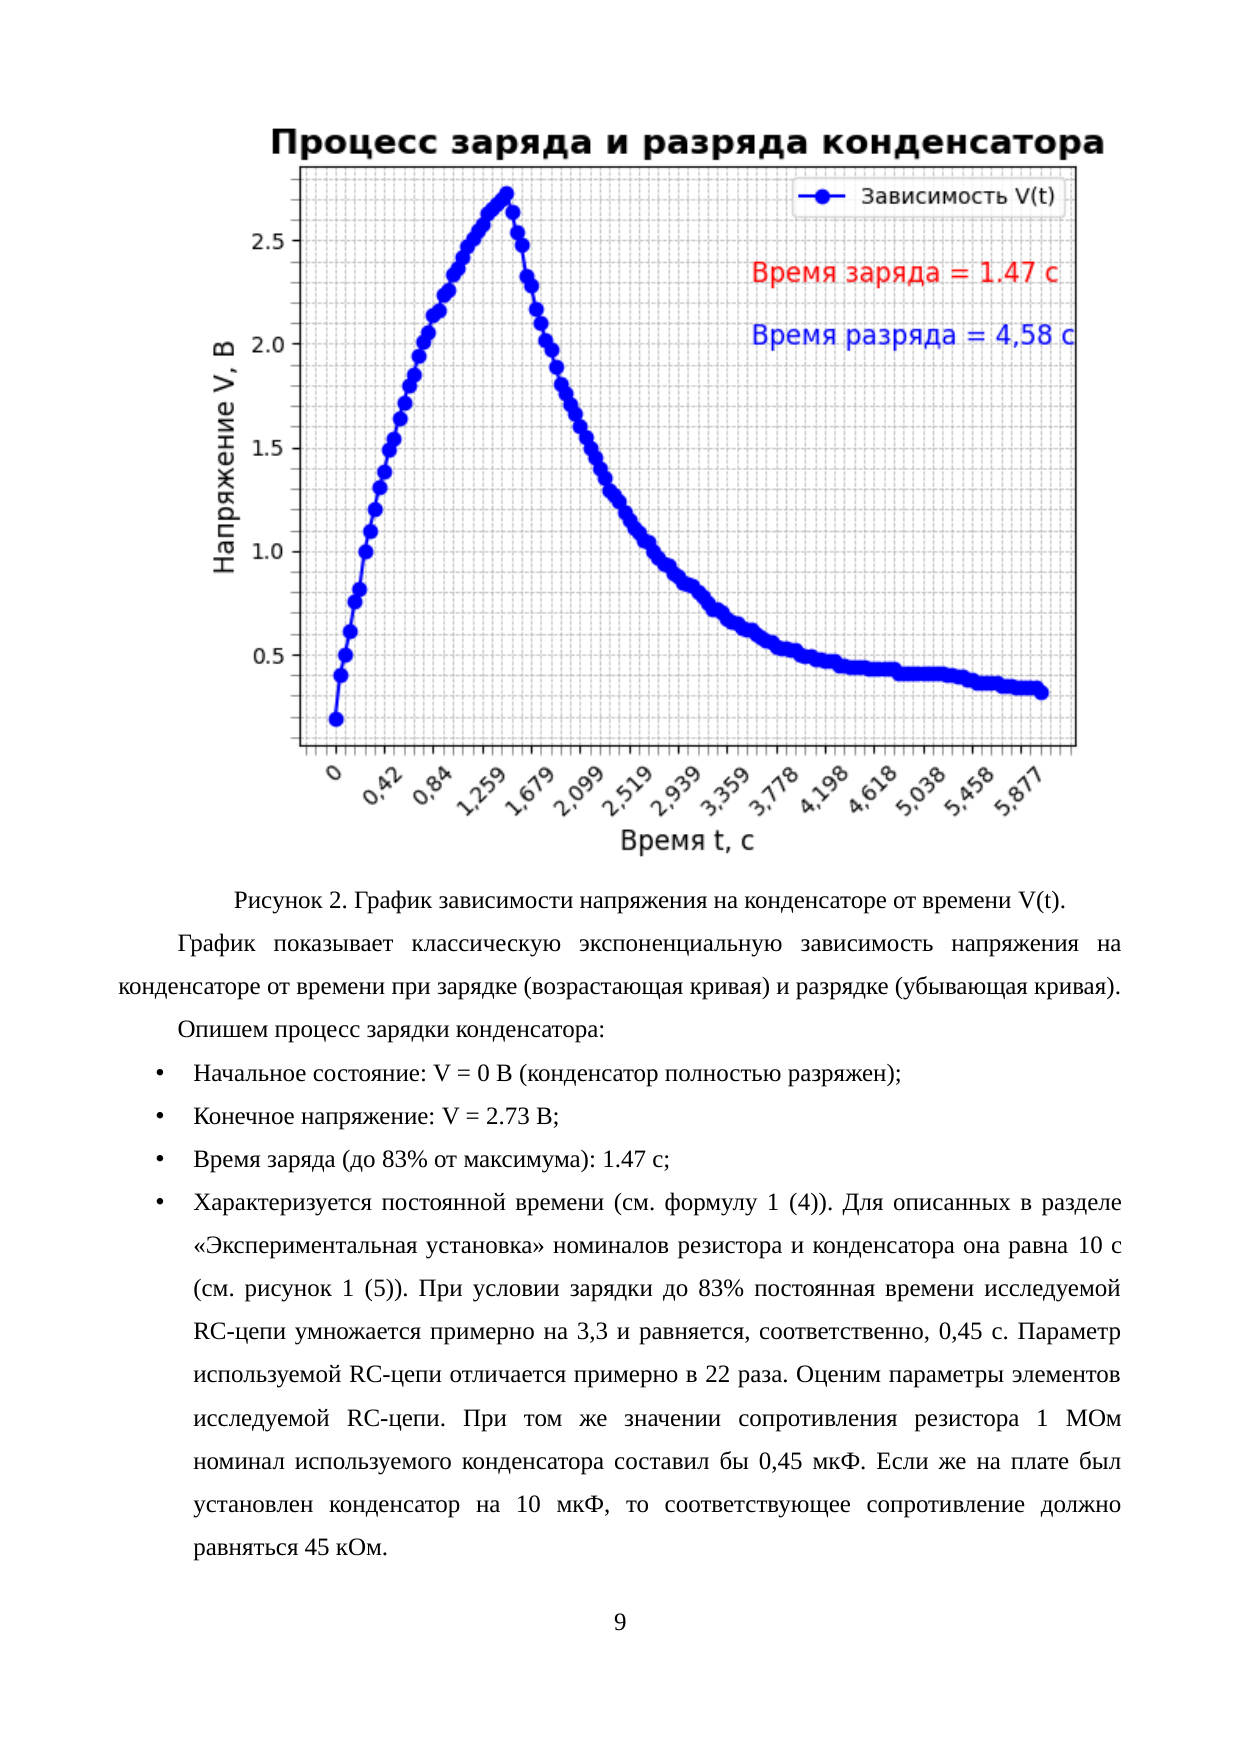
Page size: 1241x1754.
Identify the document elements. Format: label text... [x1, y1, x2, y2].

text График показывает классическую экспоненциальную зависимость напряжения на конденсаторе от времени при зарядке (возрастающая кривая) и разрядке (убывающая кривая). [118, 928, 1122, 1000]
picture [184, 118, 1116, 869]
text Опишем процесс зарядки конденсатора: [118, 1014, 1122, 1043]
list Начальное состояние: V = 0 В (конденсатор полностью разряжен); [156, 1058, 1122, 1086]
list Характеризуется постоянной времени (см. формулу 1 (4)). Для описанных в разделе «Экспериментальная установка» номиналов резистора и конденсатора она равна 10 с (см. рисунок 1 (5)). При условии зарядки до 83% постоянная времени исследуемой RC-цепи умножается примерно на 3,3 и равняется, соответственно, 0,45 с. Параметр используемой RC-цепи отличается примерно в 22 раза. Оценим параметры элементов исследуемой RC-цепи. При том же значении сопротивления резистора 1 МОм номинал используемого конденсатора составил бы 0,45 мкФ. Если же на плате был установлен конденсатор на 10 мкФ, то соответствующее сопротивление должно равняться 45 кОм. [156, 1187, 1122, 1561]
list Время заряда (до 83% от максимума): 1.47 с; [156, 1144, 1122, 1173]
list Конечное напряжение: V = 2.73 В; [156, 1101, 1122, 1129]
text Рисунок 2. График зависимости напряжения на конденсаторе от времени V(t). [118, 885, 1122, 914]
